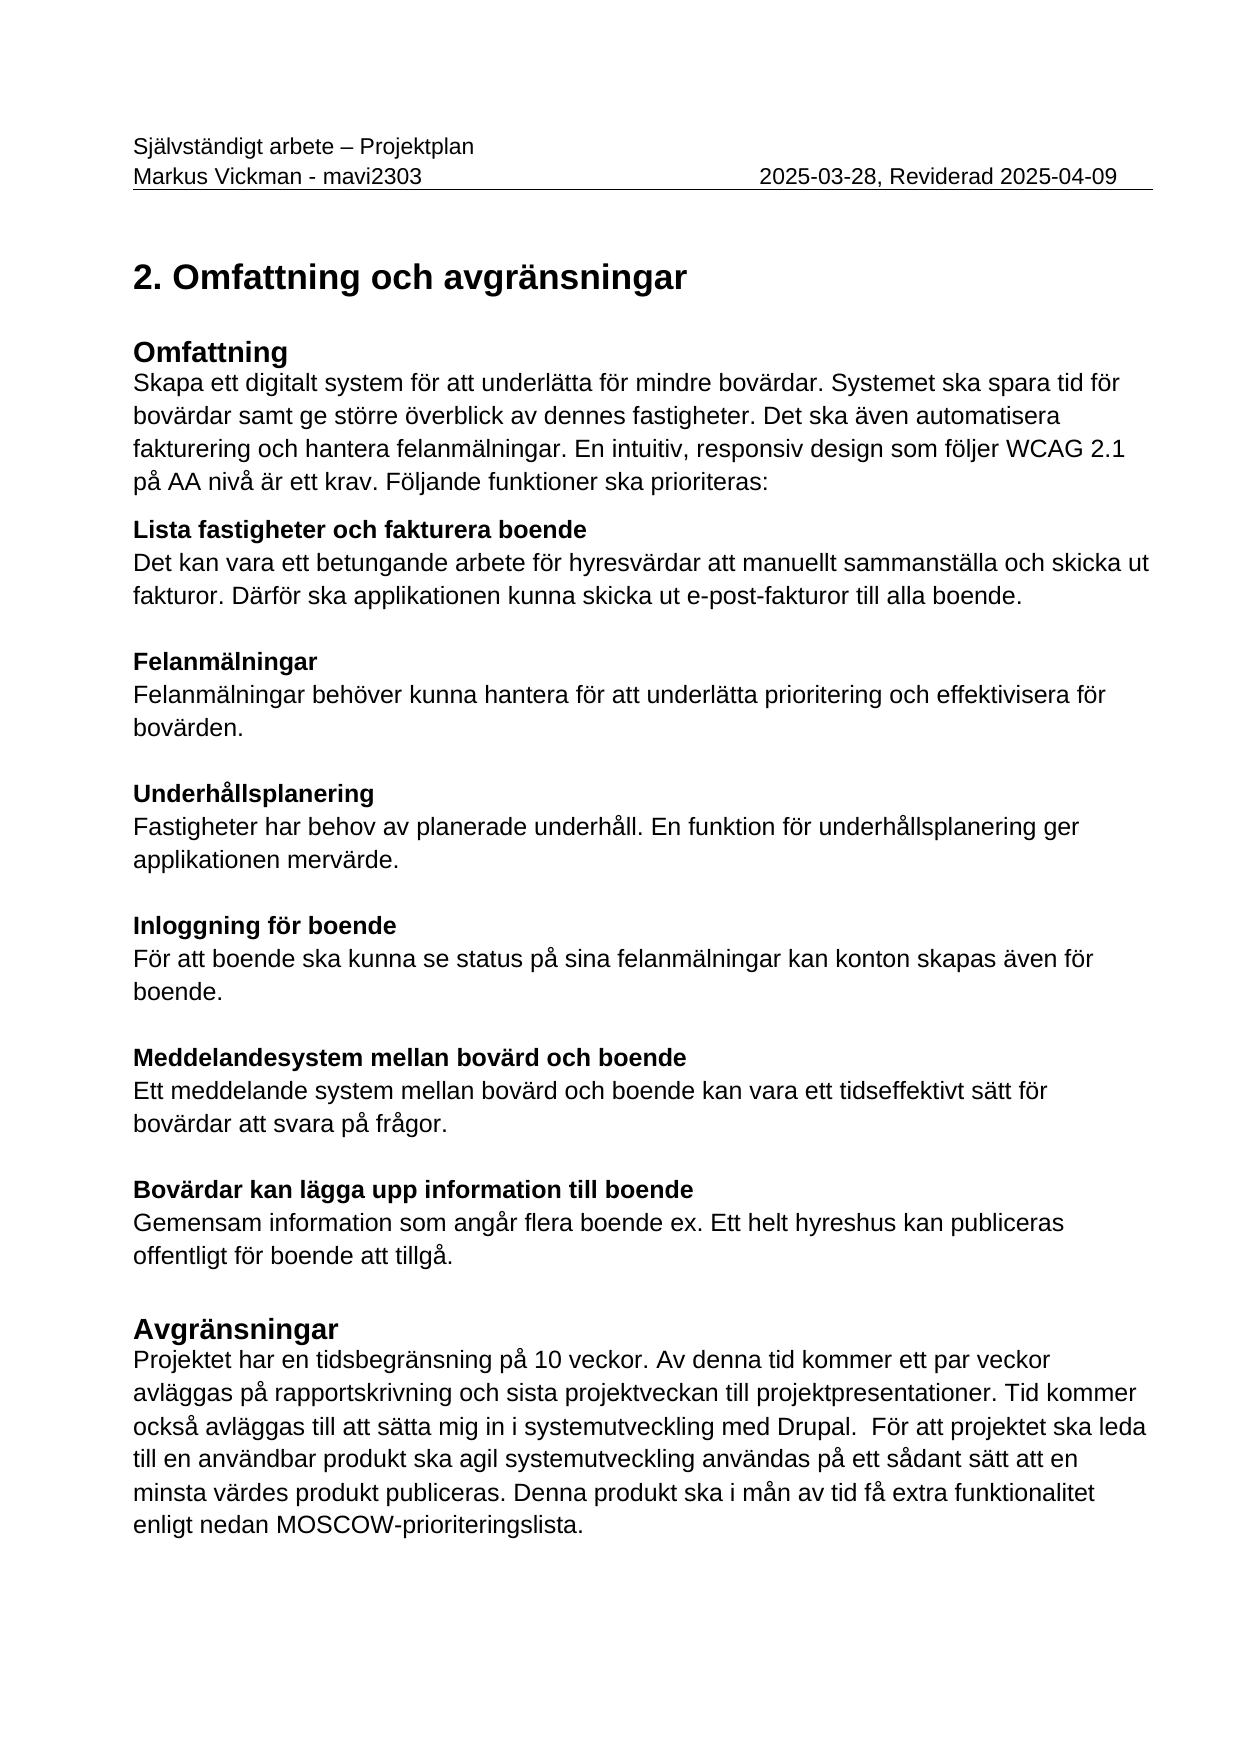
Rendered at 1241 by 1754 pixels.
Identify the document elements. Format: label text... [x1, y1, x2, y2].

text Felanmälningar behöver kunna hantera för att underlätta prioritering och effektivisera för bovärden. [133, 680, 1153, 742]
text Det kan vara ett betungande arbete för hyresvärdar att manuellt sammanställa och skicka ut fakturor. Därför ska applikationen kunna skicka ut e-post-fakturor till alla boende. [133, 548, 1153, 610]
text Fastigheter har behov av planerade underhåll. En funktion för underhållsplanering ger applikationen mervärde. [133, 812, 1153, 874]
text Ett meddelande system mellan bovärd och boende kan vara ett tidseffektivt sätt för bovärdar att svara på frågor. [133, 1076, 1097, 1138]
text Gemensam information som angår flera boende ex. Ett helt hyreshus kan publiceras offentligt för boende att tillgå. [133, 1208, 1153, 1270]
text Felanmälningar [133, 647, 1153, 676]
text Bovärdar kan lägga upp information till boende [133, 1175, 1097, 1204]
text Underhållsplanering [133, 779, 1153, 808]
subtitle Omfattning [133, 335, 1153, 368]
text Inloggning för boende [133, 911, 1153, 940]
text Projektet har en tidsbegränsning på 10 veckor. Av denna tid kommer ett par veckor avläggas på rapportskrivning och sista projektveckan till projektpresentationer. Tid kommer också avläggas till att sätta mig in i systemutveckling med Drupal. För att projektet ska leda till en användbar produkt ska agil systemutveckling användas på ett sådant sätt att en minsta värdes produkt publiceras. Denna produkt ska i mån av tid få extra funktionalitet enligt nedan MOSCOW-prioriteringslista. [133, 1345, 1153, 1539]
text Meddelandesystem mellan bovärd och boende [133, 1043, 1144, 1072]
subtitle Avgränsningar [133, 1312, 1153, 1345]
text För att boende ska kunna se status på sina felanmälningar kan konton skapas även för boende. [133, 944, 1153, 1006]
text Lista fastigheter och fakturera boende [133, 515, 1153, 544]
subtitle Skapa ett digitalt system för att underlätta för mindre bovärdar. Systemet ska spara tid för bovärdar samt ge större överblick av dennes fastigheter. Det ska även automatisera fakturering och hantera felanmälningar. En intuitiv, responsiv design som följer WCAG 2.1 på AA nivå är ett krav. Följande funktioner ska prioriteras: [133, 368, 1153, 496]
subtitle 2. Omfattning och avgränsningar [133, 256, 1153, 297]
